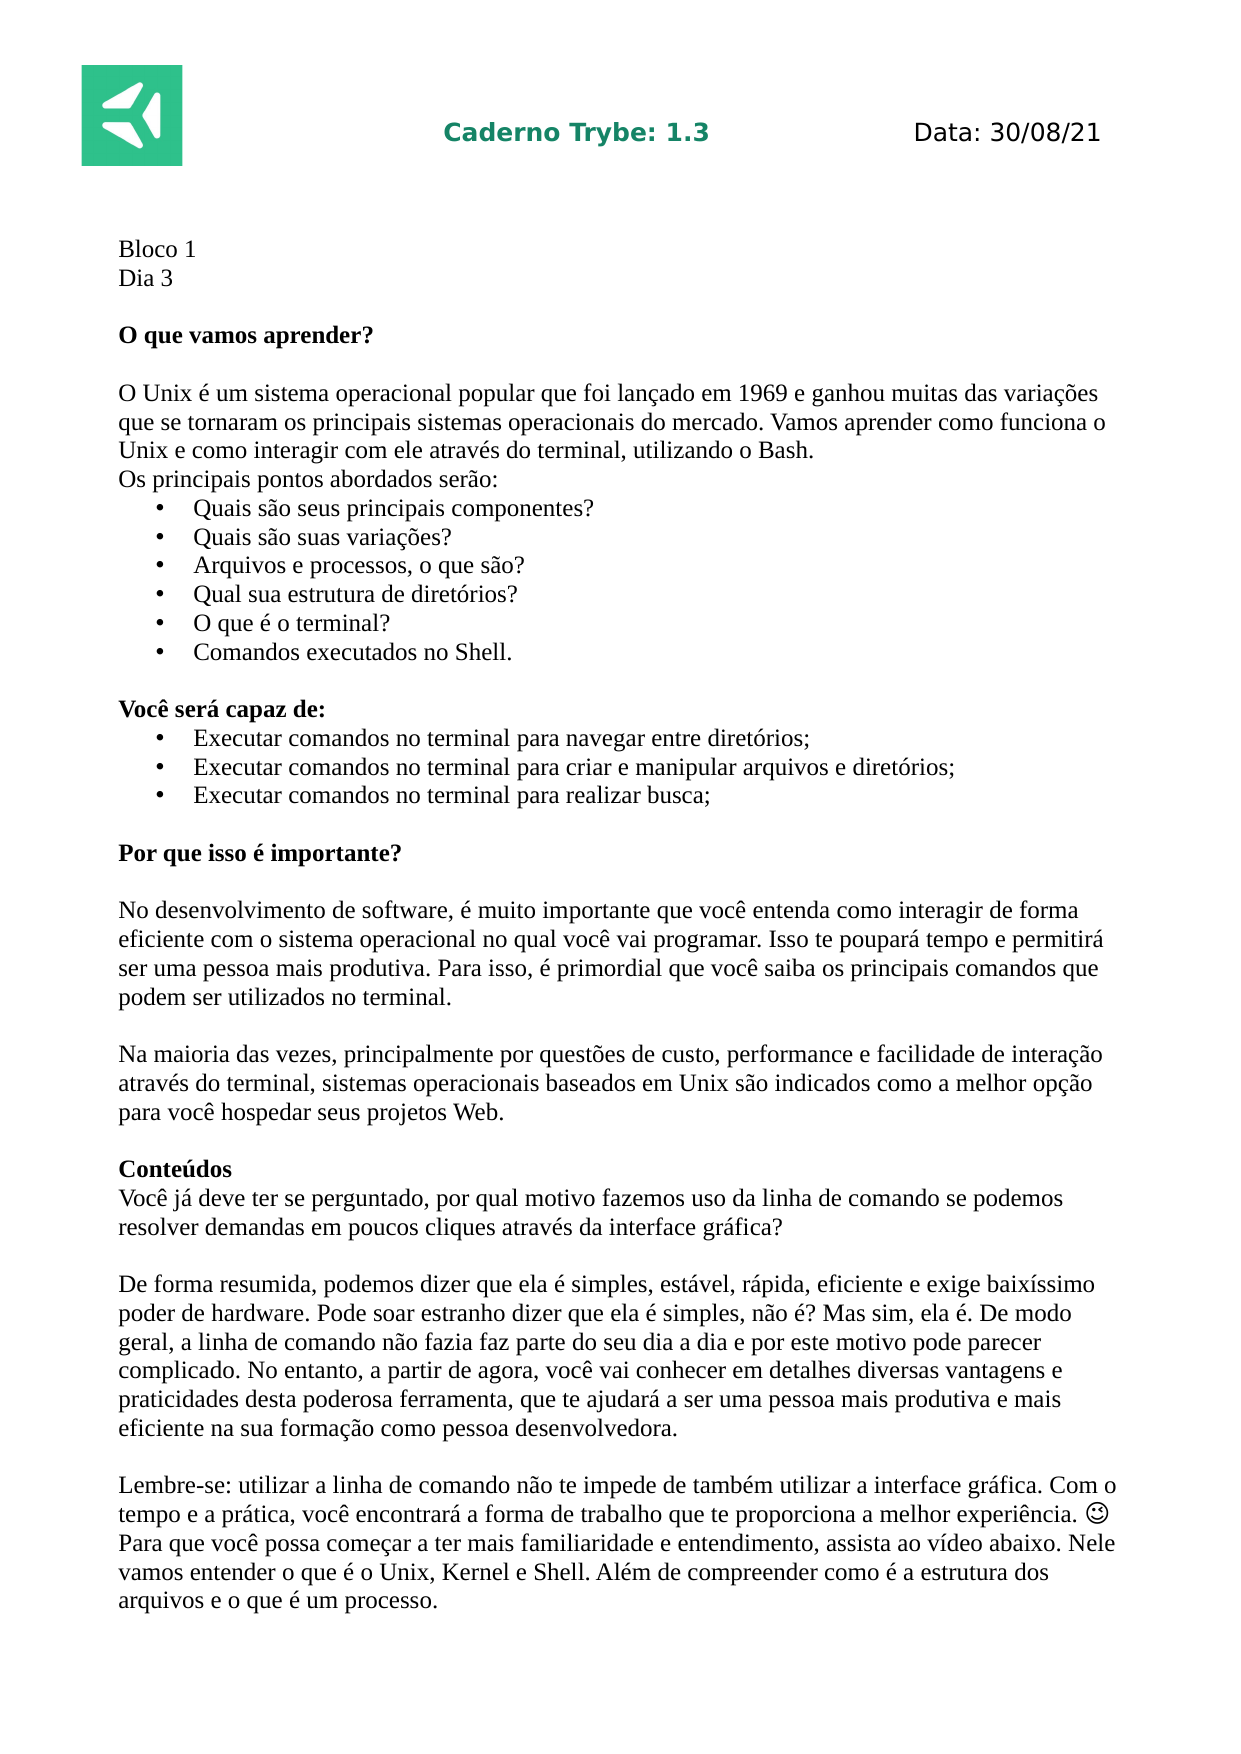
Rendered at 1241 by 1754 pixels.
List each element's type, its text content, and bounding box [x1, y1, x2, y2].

text Você será capaz de: [118, 694, 1122, 723]
text Conteúdos [118, 1154, 1122, 1183]
list Comandos executados no Shell. [156, 637, 1122, 666]
list Quais são seus principais componentes? [156, 493, 1122, 522]
list Qual sua estrutura de diretórios? [156, 579, 1122, 608]
list Executar comandos no terminal para realizar busca; [156, 781, 1122, 809]
text Os principais pontos abordados serão: [118, 464, 1122, 493]
text Bloco 1 [118, 234, 1122, 263]
text Lembre-se: utilizar a linha de comando não te impede de também utilizar a interface gráfica. Com o tempo e a prática, você encontrará a forma de trabalho que te proporciona a melhor experiência. 😉 [118, 1471, 1122, 1528]
text Na maioria das vezes, principalmente por questões de custo, performance e facilidade de interação através do terminal, sistemas operacionais baseados em Unix são indicados como a melhor opção para você hospedar seus projetos Web. [118, 1039, 1122, 1126]
text Para que você possa começar a ter mais familiaridade e entendimento, assista ao vídeo abaixo. Nele vamos entender o que é o Unix, Kernel e Shell. Além de compreender como é a estrutura dos arquivos e o que é um processo. [118, 1528, 1122, 1614]
list Arquivos e processos, o que são? [156, 551, 1122, 579]
list Executar comandos no terminal para navegar entre diretórios; [156, 723, 1122, 752]
text Por que isso é importante? [118, 838, 1122, 867]
text De forma resumida, podemos dizer que ela é simples, estável, rápida, eficiente e exige baixíssimo poder de hardware. Pode soar estranho dizer que ela é simples, não é? Mas sim, ela é. De modo geral, a linha de comando não fazia faz parte do seu dia a dia e por este motivo pode parecer complicado. No entanto, a partir de agora, você vai conhecer em detalhes diversas vantagens e praticidades desta poderosa ferramenta, que te ajudará a ser uma pessoa mais produtiva e mais eficiente na sua formação como pessoa desenvolvedora. [118, 1269, 1122, 1442]
list Executar comandos no terminal para criar e manipular arquivos e diretórios; [156, 752, 1122, 781]
picture [81, 65, 183, 166]
text Você já deve ter se perguntado, por qual motivo fazemos uso da linha de comando se podemos resolver demandas em poucos cliques através da interface gráfica? [118, 1183, 1122, 1241]
text O Unix é um sistema operacional popular que foi lançado em 1969 e ganhou muitas das variações que se tornaram os principais sistemas operacionais do mercado. Vamos aprender como funciona o Unix e como interagir com ele através do terminal, utilizando o Bash. [118, 378, 1122, 464]
list Quais são suas variações? [156, 522, 1122, 551]
list O que é o terminal? [156, 608, 1122, 637]
text O que vamos aprender? [118, 321, 1122, 349]
text Dia 3 [118, 263, 1122, 292]
text No desenvolvimento de software, é muito importante que você entenda como interagir de forma eficiente com o sistema operacional no qual você vai programar. Isso te poupará tempo e permitirá ser uma pessoa mais produtiva. Para isso, é primordial que você saiba os principais comandos que podem ser utilizados no terminal. [118, 896, 1122, 1011]
